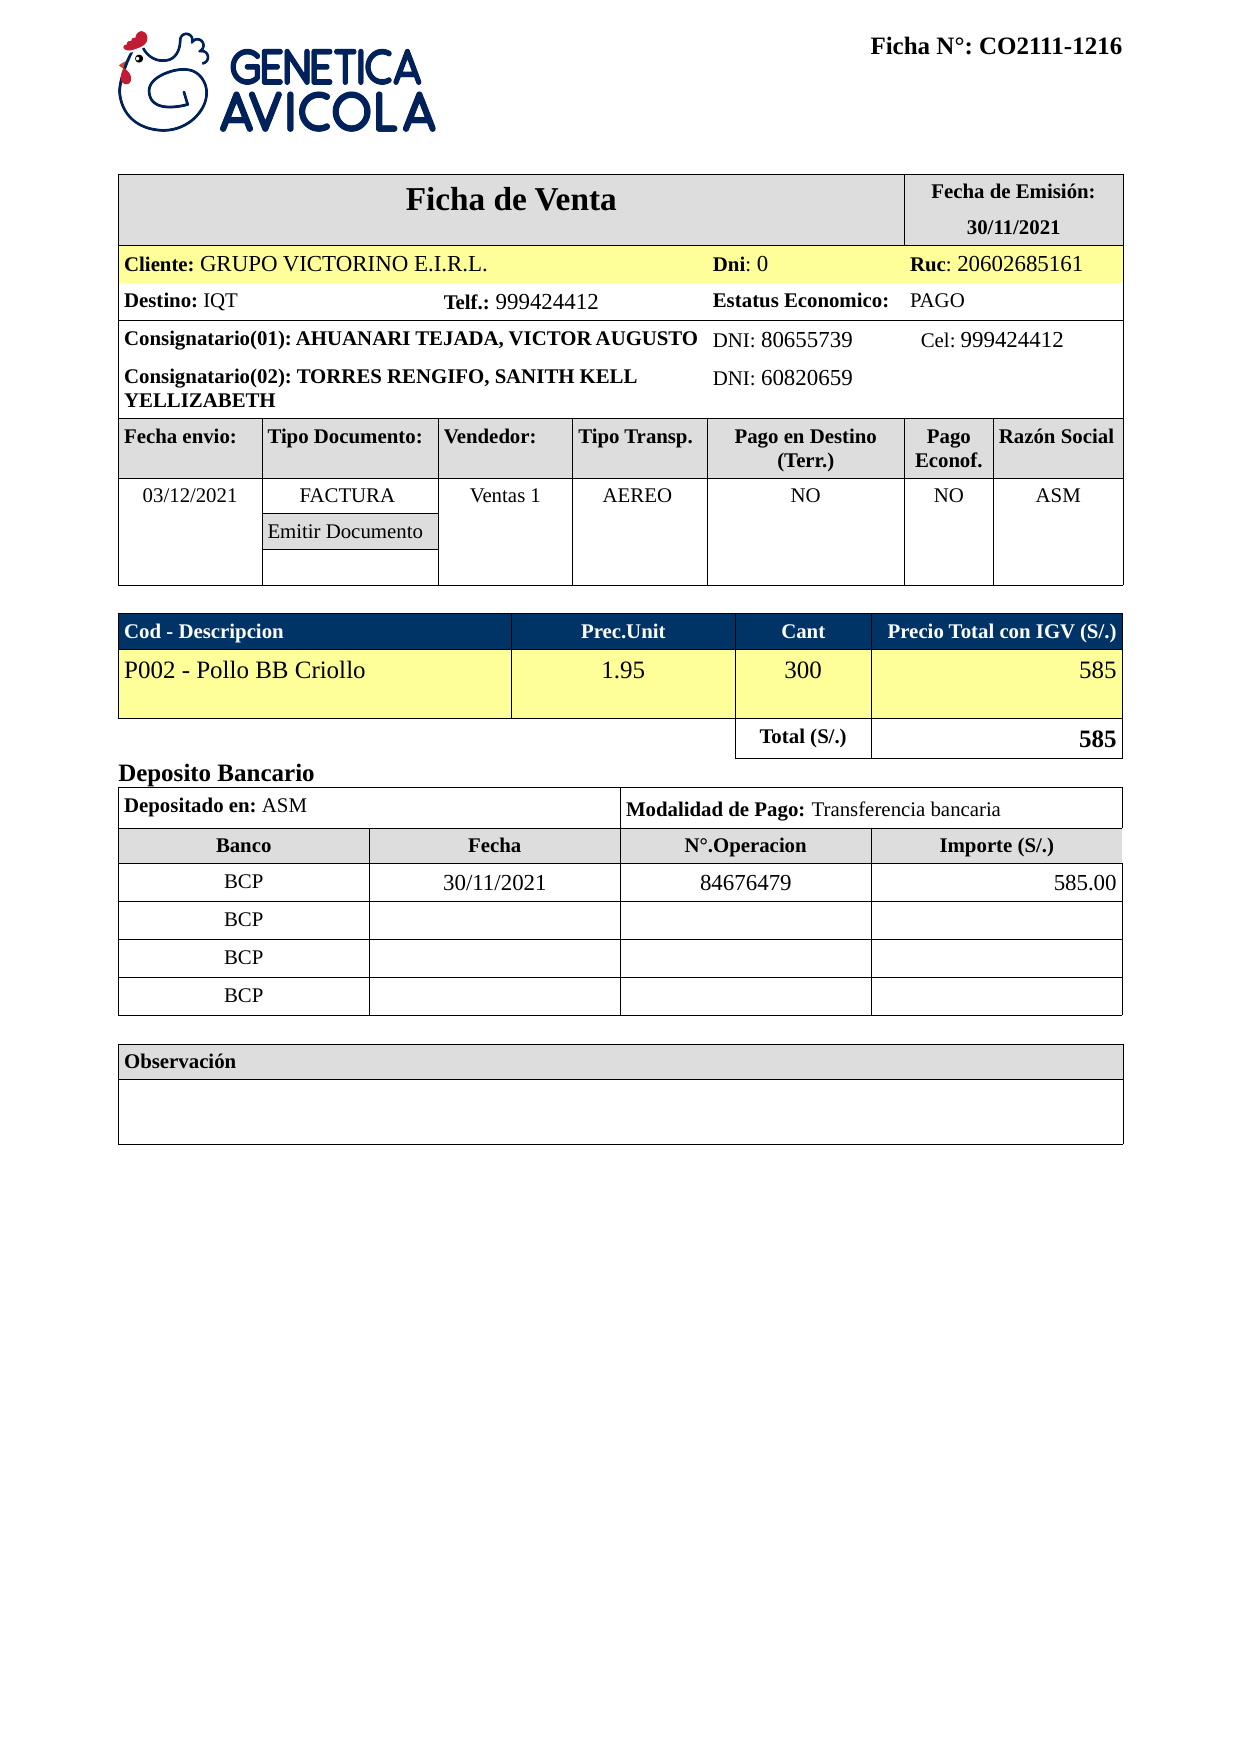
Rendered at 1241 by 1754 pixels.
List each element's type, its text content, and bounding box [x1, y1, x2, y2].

table_cell Emitir Documento [263, 514, 438, 549]
table_cell [511, 719, 735, 758]
table_cell [621, 902, 871, 939]
table_cell Estatus Economico: [707, 283, 904, 320]
table_cell [118, 719, 511, 758]
table_cell 585.00 [872, 864, 1122, 901]
table_cell [621, 940, 871, 977]
table_cell [872, 902, 1122, 939]
text Deposito Bancario [118, 758, 1122, 787]
table_cell DNI: 60820659 [707, 358, 1123, 418]
table_cell P002 - Pollo BB Criollo [119, 650, 511, 718]
table_cell N°.Operacion [621, 829, 871, 863]
table_header Modalidad de Pago: Transferencia bancaria [621, 788, 1122, 827]
table_cell BCP [119, 902, 369, 939]
table_header Depositado en: ASM [119, 788, 620, 827]
table_cell Telf.: 999424412 [438, 283, 707, 320]
table_header Observación [119, 1045, 1123, 1079]
table_cell [872, 940, 1122, 977]
table_cell Consignatario(02): TORRES RENGIFO, SANITH KELL YELLIZABETH [119, 358, 707, 418]
table_cell Destino: IQT [119, 283, 438, 320]
table_cell [370, 978, 620, 1015]
table_cell 300 [736, 650, 871, 718]
table_header Fecha de Emisión: [905, 175, 1123, 209]
table_cell Dni: 0 [707, 246, 904, 283]
table_cell Razón Social [994, 419, 1123, 478]
table_header Cod - Descripcion [119, 614, 511, 649]
table_cell 30/11/2021 [905, 209, 1123, 245]
table_cell [872, 978, 1122, 1015]
table_cell 30/11/2021 [370, 864, 620, 901]
table_cell 585 [872, 719, 1122, 758]
table_cell Fecha [370, 829, 620, 863]
table_cell [119, 1080, 1123, 1144]
table_header Cant [736, 614, 871, 649]
table_cell Consignatario(01): AHUANARI TEJADA, VICTOR AUGUSTO [119, 321, 707, 358]
table_cell BCP [119, 940, 369, 977]
table_cell Pago en Destino (Terr.) [708, 419, 904, 478]
table_cell Tipo Transp. [573, 419, 707, 478]
table_cell Importe (S/.) [872, 829, 1122, 863]
table_cell 585 [872, 650, 1122, 718]
table_cell [370, 902, 620, 939]
table_cell [370, 940, 620, 977]
table_cell Tipo Documento: [263, 419, 438, 478]
table_cell Fecha envio: [119, 419, 262, 478]
table_cell 03/12/2021 [119, 479, 262, 584]
table_cell FACTURA [263, 479, 438, 513]
table_cell PAGO [904, 283, 1123, 320]
table_cell [263, 550, 438, 584]
table_cell Ruc: 20602685161 [904, 246, 1123, 283]
table_cell NO [708, 479, 904, 584]
table_cell 84676479 [621, 864, 871, 901]
table_cell Banco [119, 829, 369, 863]
table_header Precio Total con IGV (S/.) [872, 614, 1122, 649]
table_cell Cliente: GRUPO VICTORINO E.I.R.L. [119, 246, 707, 283]
table_cell Total (S/.) [736, 719, 871, 758]
table_cell AEREO [573, 479, 707, 584]
table_cell DNI: 80655739 [707, 321, 915, 358]
table_cell [621, 978, 871, 1015]
table_cell BCP [119, 864, 369, 901]
table_header Ficha de Venta [119, 175, 904, 245]
picture [118, 31, 436, 132]
table_cell NO [905, 479, 993, 584]
table_cell ASM [994, 479, 1123, 584]
table_header Prec.Unit [512, 614, 735, 649]
table_cell Ventas 1 [439, 479, 572, 584]
table_cell Pago Econof. [905, 419, 993, 478]
table_cell 1.95 [512, 650, 735, 718]
table_cell Vendedor: [439, 419, 572, 478]
table_cell BCP [119, 978, 369, 1015]
table_cell Cel: 999424412 [915, 321, 1123, 358]
